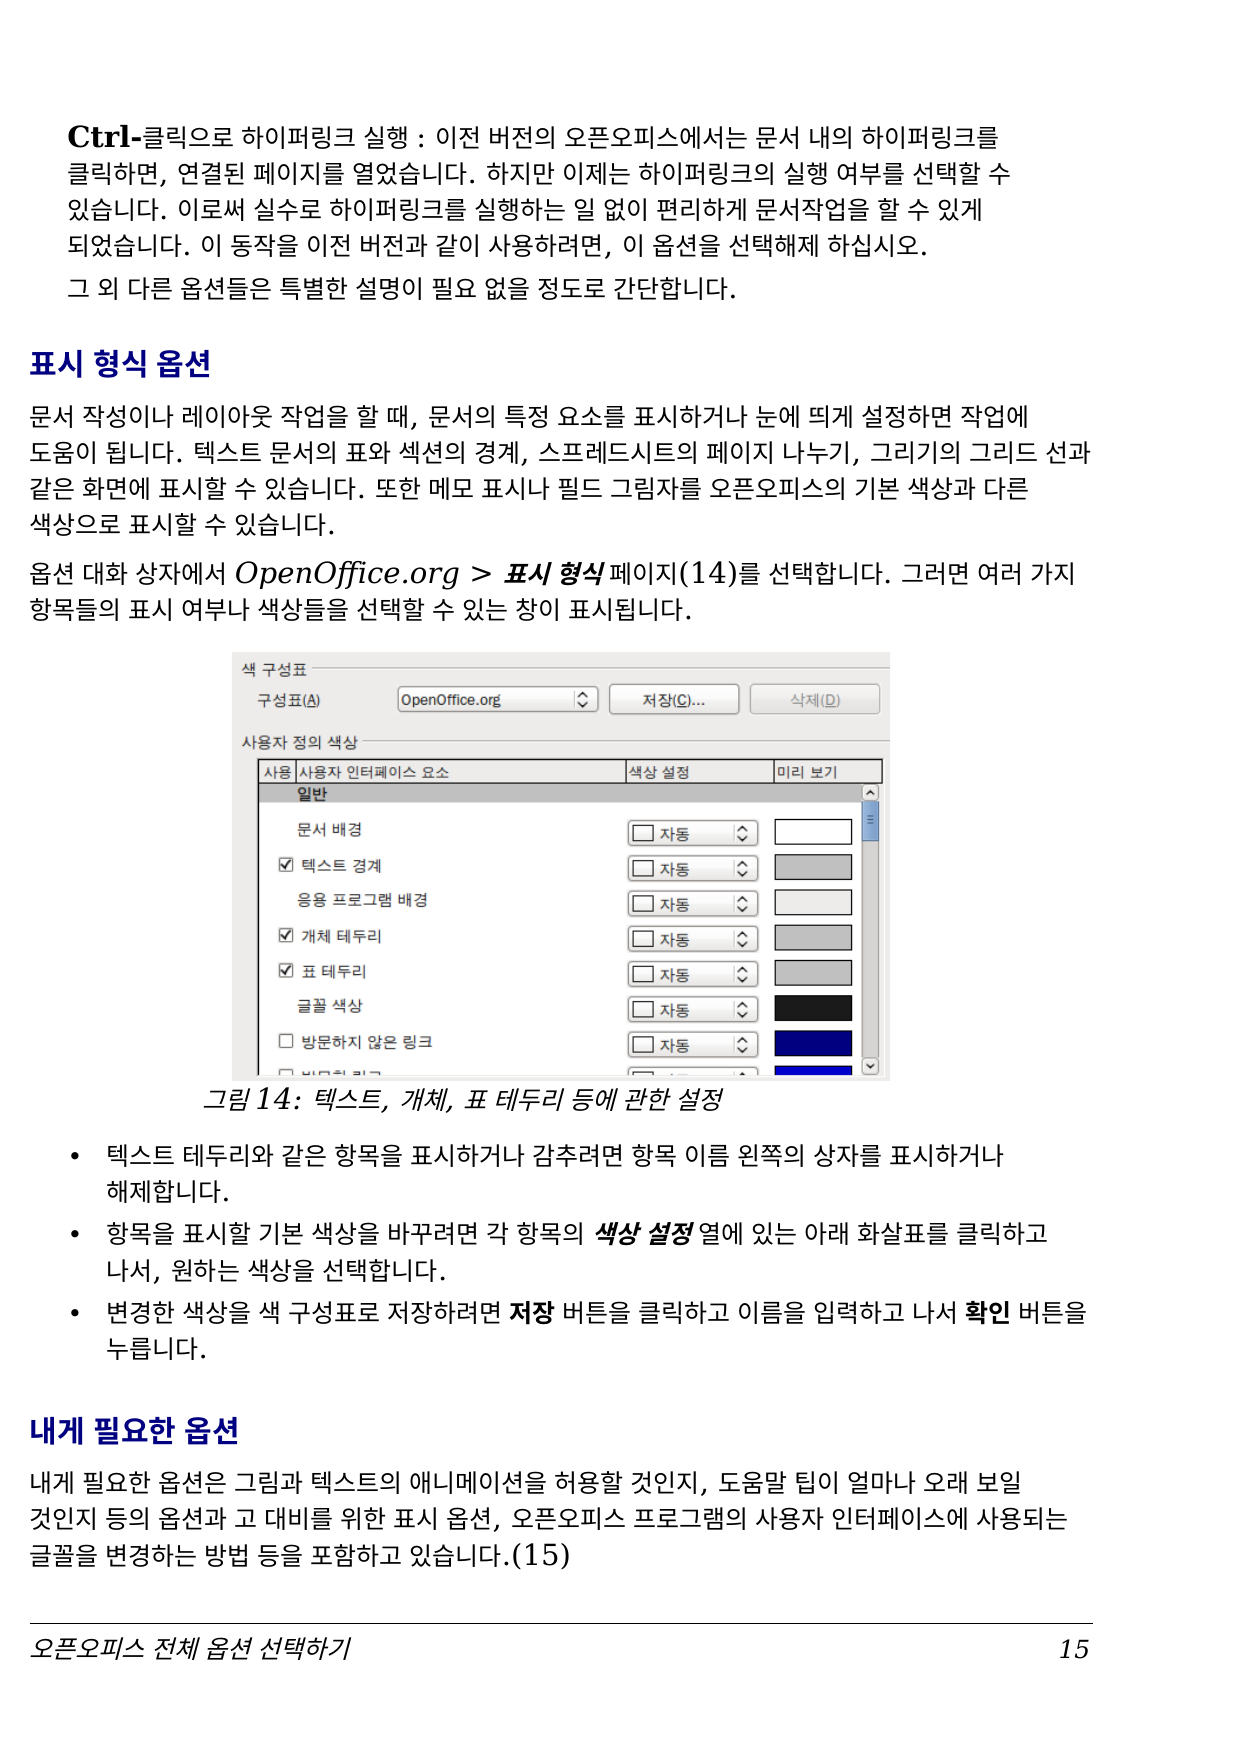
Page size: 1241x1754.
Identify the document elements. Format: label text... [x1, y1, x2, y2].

text 그림 14: 텍스트, 개체, 표 테두리 등에 관한 설정 [202, 652, 920, 1117]
list 변경한 색상을 색 구성표로 저장하려면 저장 버튼을 클릭하고 이름을 입력하고 나서 확인 버튼을 누릅니다. [67, 1294, 1093, 1366]
subtitle 내게 필요한 옵션 [29, 1408, 1093, 1451]
list 텍스트 테두리와 같은 항목을 표시하거나 감추려면 항목 이름 왼쪽의 상자를 표시하거나 해제합니다. [67, 1136, 1093, 1209]
text 내게 필요한 옵션은 그림과 텍스트의 애니메이션을 허용할 것인지, 도움말 팁이 얼마나 오래 보일 것인지 등의 옵션과 고 대비를 위한 표시 옵션, 오픈오피스 프로그램의 사용자 인터페이스에 사용되는 글꼴을 변경하는 방법 등을 포함하고 있습니다.(그림 15) [29, 1464, 1093, 1572]
text 문서 작성이나 레이아웃 작업을 할 때, 문서의 특정 요소를 표시하거나 눈에 띄게 설정하면 작업에 도움이 됩니다. 텍스트 문서의 표와 섹션의 경계, 스프레드시트의 페이지 나누기, 그리기의 그리드 선과 같은 화면에 표시할 수 있습니다. 또한 메모 표시나 필드 그림자를 오픈오피스의 기본 색상과 다른 색상으로 표시할 수 있습니다. [29, 397, 1093, 542]
picture [231, 652, 891, 1081]
list 항목을 표시할 기본 색상을 바꾸려면 각 항목의 색상 설정 열에 있는 아래 화살표를 클릭하고 나서, 원하는 색상을 선택합니다. [67, 1215, 1093, 1287]
text 그 외 다른 옵션들은 특별한 설명이 필요 없을 정도로 간단합니다. [67, 269, 1093, 306]
subtitle 표시 형식 옵션 [29, 341, 1093, 384]
text Ctrl-클릭으로 하이퍼링크 실행 : 이전 버전의 오픈오피스에서는 문서 내의 하이퍼링크를 클릭하면, 연결된 페이지를 열었습니다. 하지만 이제는 하이퍼링크의 실행 여부를 선택할 수 있습니다. 이로써 실수로 하이퍼링크를 실행하는 일 없이 편리하게 문서작업을 할 수 있게 되었습니다. 이 동작을 이전 버전과 같이 사용하려면, 이 옵션을 선택해제 하십시오. [67, 118, 1093, 263]
text 옵션 대화 상자에서 OpenOffice.org > 표시 형식 페이지(그림 14)를 선택합니다. 그러면 여러 가지 항목들의 표시 여부나 색상들을 선택할 수 있는 창이 표시됩니다. [29, 554, 1093, 627]
